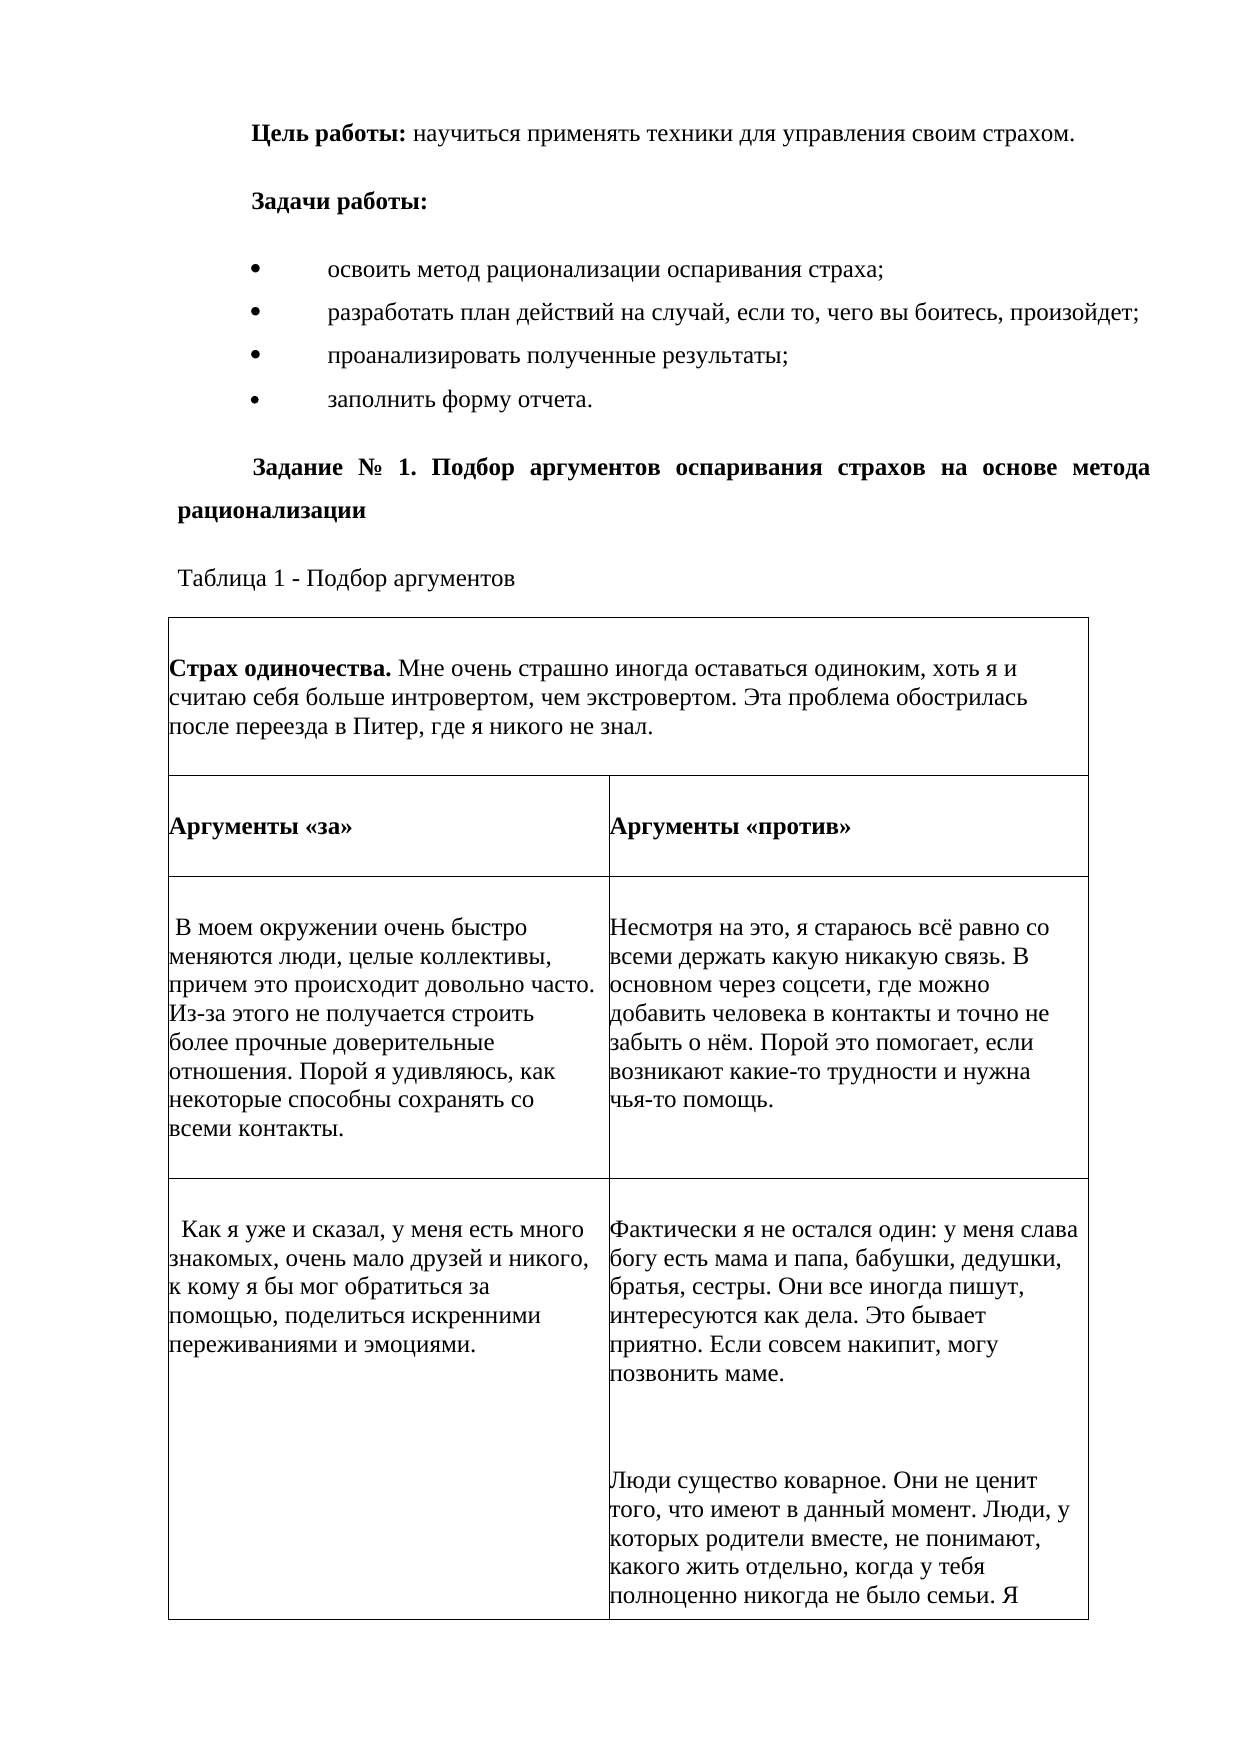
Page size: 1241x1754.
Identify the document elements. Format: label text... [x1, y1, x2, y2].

table_cell Аргументы «за» [169, 776, 609, 876]
text Задание № 1. Подбор аргументов оспаривания страхов на основе метода рационализации [177, 452, 1152, 524]
list заполнить форму отчета. [177, 384, 1152, 412]
table_cell Аргументы «против» [610, 776, 1088, 876]
list освоить метод рационализации оспаривания страха; [177, 254, 1152, 283]
table_cell Несмотря на это, я стараюсь всё равно со всеми держать какую никакую связь. В основном через соцсети, где можно добавить человека в контакты и точно не забыть о нём. Порой это помогает, если возникают какие-то трудности и нужна чья-то помощь. [610, 877, 1088, 1177]
table_cell В моем окружении очень быстро меняются люди, целые коллективы, причем это происходит довольно часто. Из-за этого не получается строить более прочные доверительные отношения. Порой я удивляюсь, как некоторые способны сохранять со всеми контакты. [169, 877, 609, 1177]
table_cell Фактически я не остался один: у меня слава богу есть мама и папа, бабушки, дедушки, братья, сестры. Они все иногда пишут, интересуются как дела. Это бывает приятно. Если совсем накипит, могу позвонить маме. Люди существо коварное. Они не ценит того, что имеют в данный момент. Люди, у которых родители вместе, не понимают, какого жить отдельно, когда у тебя полноценно никогда не было семьи. Я [610, 1179, 1088, 1619]
list разработать план действий на случай, если то, чего вы боитесь, произойдет; [177, 297, 1152, 326]
text Таблица 1 - Подбор аргументов [177, 563, 1152, 592]
text Цель работы: научиться применять техники для управления своим страхом. [177, 118, 1152, 147]
list проанализировать полученные результаты; [177, 341, 1152, 369]
text Задачи работы: [177, 186, 1152, 215]
table_cell Как я уже и сказал, у меня есть много знакомых, очень мало друзей и никого, к кому я бы мог обратиться за помощью, поделиться искренними переживаниями и эмоциями. [169, 1179, 609, 1619]
table_header Страх одиночества. Мне очень страшно иногда оставаться одиноким, хоть я и считаю себя больше интровертом, чем экстровертом. Эта проблема обострилась после переезда в Питер, где я никого не знал. [169, 618, 1088, 775]
